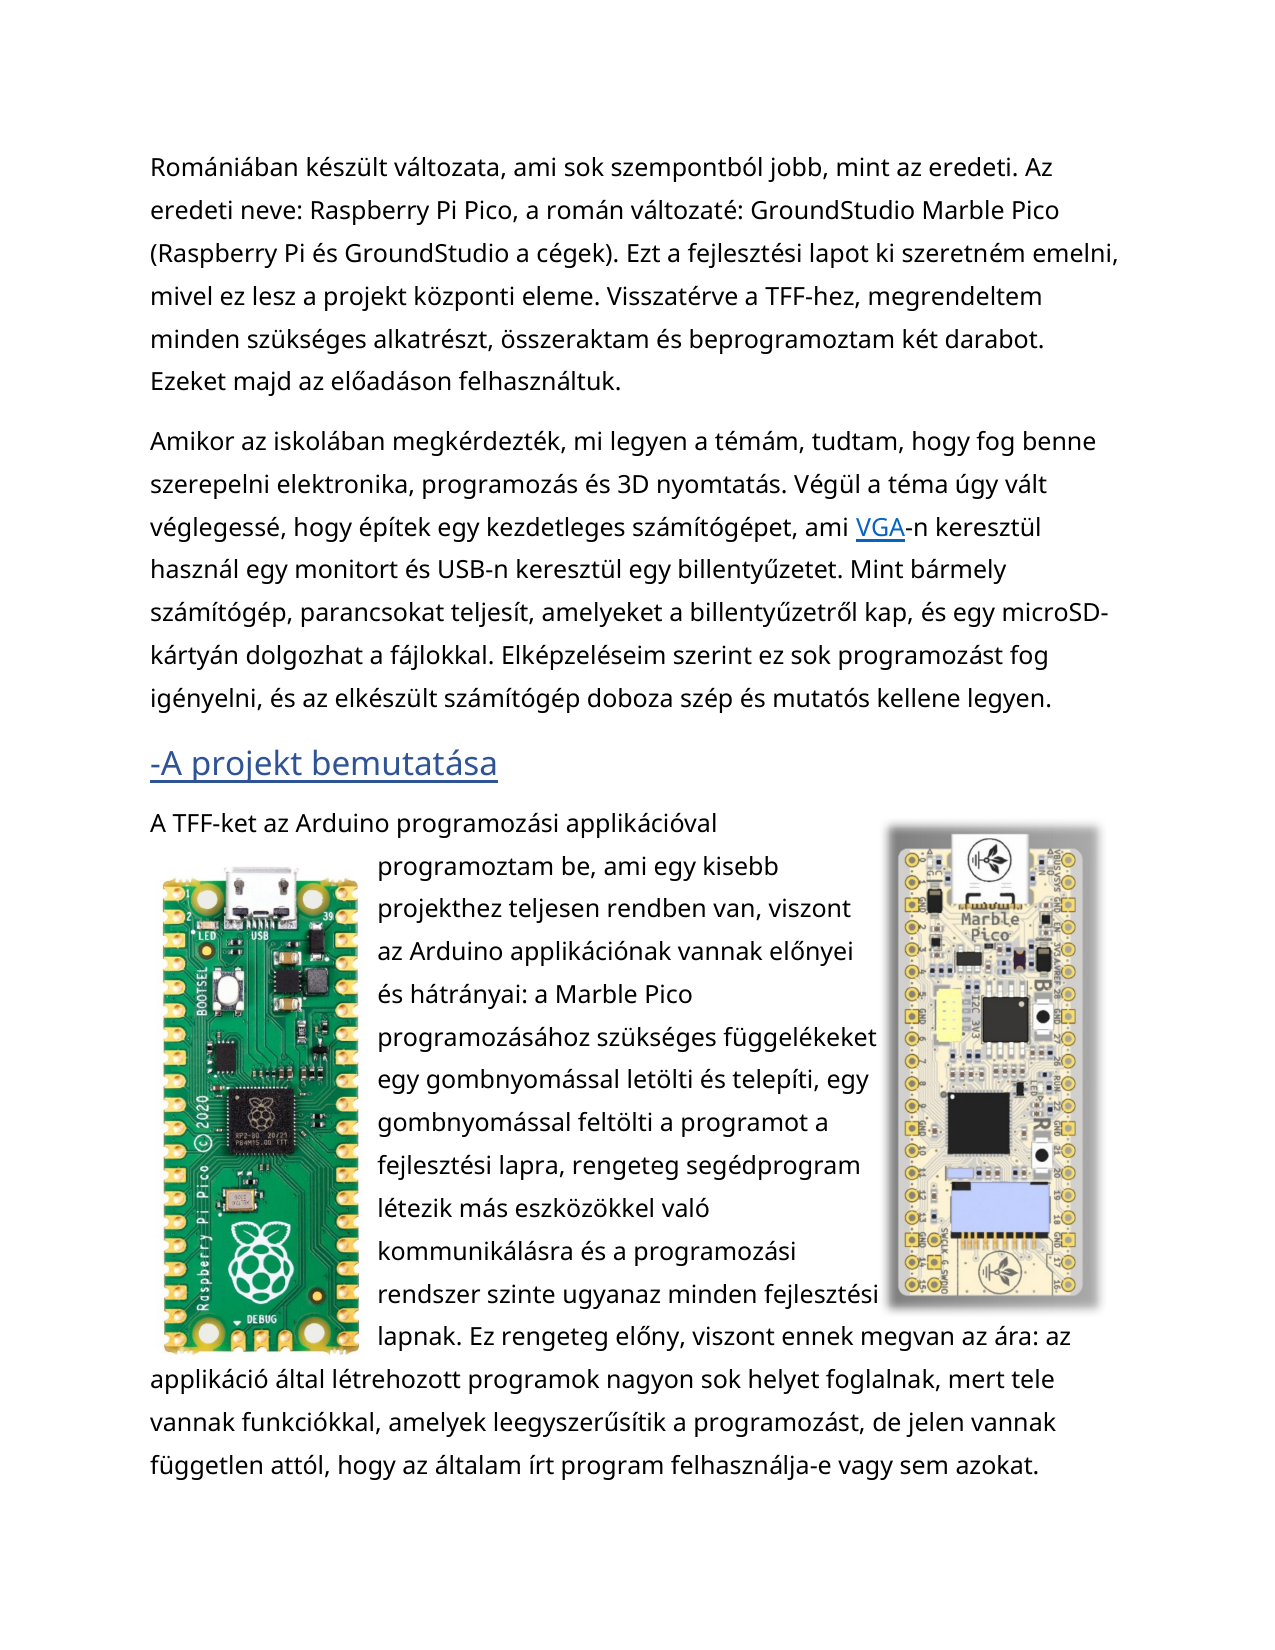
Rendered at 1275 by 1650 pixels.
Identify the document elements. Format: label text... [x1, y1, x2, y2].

text Amikor az iskolában megkérdezték, mi legyen a témám, tudtam, hogy fog benne szerepelni elektronika, programozás és 3D nyomtatás. Végül a téma úgy vált véglegessé, hogy építek egy kezdetleges számítógépet, ami VGA-n keresztül használ egy monitort és USB-n keresztül egy billentyűzetet. Mint bármely számítógép, parancsokat teljesít, amelyeket a billentyűzetről kap, és egy microSD-kártyán dolgozhat a fájlokkal. Elképzeléseim szerint ez sok programozást fog igényelni, és az elkészült számítógép doboza szép és mutatós kellene legyen. [150, 423, 1125, 718]
picture [894, 832, 1093, 1303]
subtitle -A projekt bemutatása [150, 740, 1125, 789]
text Romániában készült változata, ami sok szempontból jobb, mint az eredeti. Az eredeti neve: Raspberry Pi Pico, a román változaté: GroundStudio Marble Pico (Raspberry Pi és GroundStudio a cégek). Ezt a fejlesztési lapot ki szeretném emelni, mivel ez lesz a projekt központi eleme. Visszatérve a TFF-hez, megrendeltem minden szükséges alkatrészt, összeraktam és beprogramoztam két darabot. Ezeket majd az előadáson felhasználtuk. [150, 150, 1125, 401]
text A TFF-ket az Arduino programozási applikációval programoztam be, ami egy kisebb projekthez teljesen rendben van, viszont az Arduino applikációnak vannak előnyei és hátrányai: a Marble Pico programozásához szükséges függelékeket egy gombnyomással letölti és telepíti, egy gombnyomással feltölti a programot a fejlesztési lapra, rengeteg segédprogram létezik más eszközökkel való kommunikálásra és a programozási rendszer szinte ugyanaz minden fejlesztési lapnak. Ez rengeteg előny, viszont ennek megvan az ára: az applikáció által létrehozott programok nagyon sok helyet foglalnak, mert tele vannak funkciókkal, amelyek leegyszerűsítik a programozást, de jelen vannak független attól, hogy az általam írt program felhasználja-e vagy sem azokat. [150, 805, 1125, 1485]
picture [153, 871, 369, 1353]
